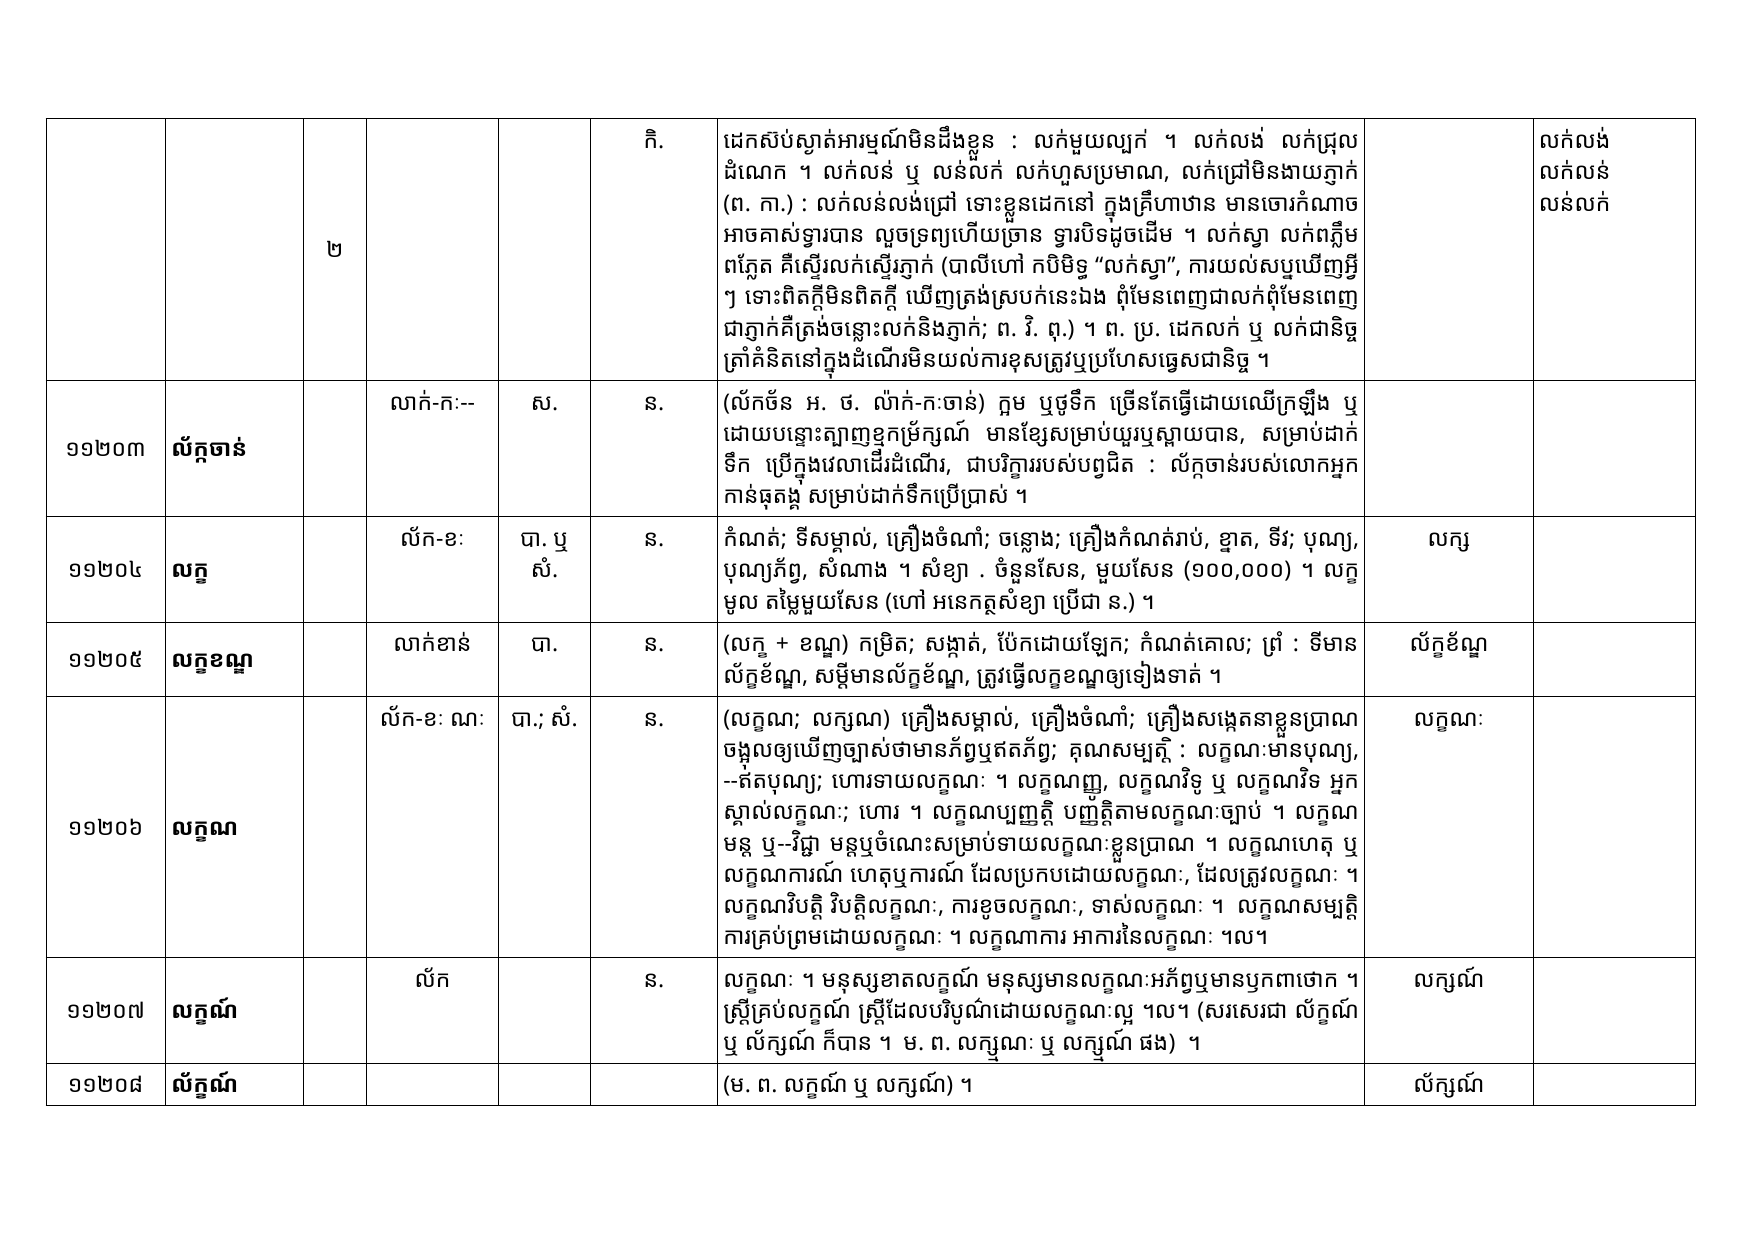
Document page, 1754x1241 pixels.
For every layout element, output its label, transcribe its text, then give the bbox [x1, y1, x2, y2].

table_cell ១១២០៣ [47, 381, 165, 516]
table_cell [1365, 119, 1533, 380]
table_cell ល័ក្ខខ័ណ្ឌ [1365, 623, 1533, 696]
table_cell ១១២០៤ [47, 517, 165, 622]
table_cell [304, 697, 366, 957]
table_cell ២ [304, 119, 366, 380]
table_cell ល័ក្ខណ៍ [166, 1064, 303, 1105]
table_cell [1365, 381, 1533, 516]
table_cell លក្ខណ៍ [166, 958, 303, 1062]
table_cell ន. [591, 381, 717, 516]
table_cell ន. [591, 697, 717, 957]
table_cell [499, 958, 590, 1062]
table_cell [499, 1064, 590, 1105]
table_cell លក្ខណ [166, 697, 303, 957]
table_cell លក្ខ [166, 517, 303, 622]
table_cell (ម. ព. លក្ខណ៍ ឬ លក្សណ៍) ។ [718, 1064, 1364, 1105]
table_cell បា. ឬ សំ. [499, 517, 590, 622]
table_cell ដេក​ស៊ប់​ស្ងាត់​អារម្មណ៍​មិន​ដឹង​ខ្លួន : លក់​មួយ​ល្បក់ ។ លក់​លង់ លក់​ជ្រុល​ដំណេក ។ លក់​លន់ ឬ លន់​លក់ លក់​ហួស​ប្រមាណ, លក់​ជ្រៅ​មិន​ងាយ​ភ្ញាក់ (ព. កា.) : លក់​លន់​លង់​ជ្រៅ ទោះ​ខ្លួន​ដេក​នៅ ក្នុង​គ្រឹហា​ឋាន មាន​ចោរ​កំណាច អាច​គាស់​ទ្វារ​បាន លួច​ទ្រព្យ​ហើយ​ច្រាន ទ្វារ​បិទ​ដូច​ដើម ។ លក់​ស្វា លក់​ពភ្លឹម​ពភ្លែត គឺ​ស្ទើរ​លក់​ស្ទើរ​ភ្ញាក់ (បាលី​ហៅ កបិ​មិទ្ធ “លក់​ស្វា”, ការ​យល់​សប្ន​ឃើញ​អ្វី​ៗ ទោះ​ពិត​ក្តី​មិន​ពិត​ក្តី ឃើញ​ត្រង់​ស្របក់​នេះ​ឯង ពុំ​មែន​ពេញ​ជា​លក់​ពុំ​មែន​ពេញ​ជា​ភ្ញាក់​គឺ​ត្រង់​ចន្លោះ​លក់​និង​ភ្ញាក់; ព. វិ. ពុ.) ។ ព. ប្រ. ដេក​លក់ ឬ លក់​ជានិច្ច ត្រាំ​គំនិត​នៅ​ក្នុង​ដំណើរ​មិន​យល់​ការ​ខុស​ត្រូវ​ឬ​ប្រហែស​ធ្វេស​ជានិច្ច ។ [718, 119, 1364, 380]
table_cell [499, 119, 590, 380]
table_cell លក់​លង់ លក់​លន់ លន់​លក់ [1534, 119, 1695, 380]
table_cell ន. [591, 517, 717, 622]
table_cell [1534, 517, 1695, 622]
table_cell បា. [499, 623, 590, 696]
table_cell លាក់ខាន់ [367, 623, 498, 696]
table_cell [1534, 958, 1695, 1062]
table_cell [304, 623, 366, 696]
table_cell លក្សណ៍ [1365, 958, 1533, 1062]
table_cell ល័ក្សណ៍ [1365, 1064, 1533, 1105]
table_cell ១១២០៥ [47, 623, 165, 696]
table_cell លក្ខខណ្ឌ [166, 623, 303, 696]
table_cell (ល័កច័ន អ. ថ. ល៉ាក់-កៈចាន់) ក្អម ឬ​ថូ​ទឹក ច្រើន​តែ​ធ្វើ​ដោយ​ឈើ​ក្រឡឹង ឬ ដោយ​បន្ទោះ​ត្បាញ​ខ្មុក​ម្រ័ក្សណ៍ មាន​ខ្សែ​សម្រាប់​យួរ​ឬ​ស្ពាយ​បាន, សម្រាប់​ដាក់​ទឹក ប្រើ​ក្នុង​វេលា​ដើរ​ដំណើរ, ជា​បរិក្ខារ​របស់​បព្វជិត : ល័ក្ក​ចាន់​របស់​លោក​អ្នក​កាន់​ធុតង្គ សម្រាប់​ដាក់​ទឹក​ប្រើ​ប្រាស់ ។ [718, 381, 1364, 516]
table_cell ន. [591, 958, 717, 1062]
table_cell [591, 1064, 717, 1105]
table_cell ល័ក្កចាន់ [166, 381, 303, 516]
table_cell ល័ក-ខៈ ណៈ [367, 697, 498, 957]
table_cell លាក់-កៈ-- [367, 381, 498, 516]
table_cell [367, 119, 498, 380]
table_cell [1534, 1064, 1695, 1105]
table_cell ន. [591, 623, 717, 696]
table_cell ល័ក-ខៈ [367, 517, 498, 622]
table_cell [304, 517, 366, 622]
table_cell លក្ខណៈ ។ មនុស្ស​ខាត​លក្ខណ៍ មនុស្ស​មាន​លក្ខណៈ​អភ័ព្វ​ឬ​មាន​ឫកពា​ថោក ។ ស្ត្រី​គ្រប់​លក្ខណ៍ ស្ត្រី​ដែល​បរិបូណ៌​ដោយ​លក្ខណៈ​ល្អ ។ល។ (សរសេរ​ជា ល័ក្ខណ៍ ឬ ល័ក្សណ៍ ក៏​បាន ។ ម. ព. លក្ស្មណៈ ឬ លក្ស្មណ៍ ផង) ។ [718, 958, 1364, 1062]
table_cell [367, 1064, 498, 1105]
table_cell [1534, 623, 1695, 696]
table_cell [166, 119, 303, 380]
table_cell លក្ស [1365, 517, 1533, 622]
table_cell ស. [499, 381, 590, 516]
table_cell ១១២០៦ [47, 697, 165, 957]
table_cell ល័ក [367, 958, 498, 1062]
table_cell បា.; សំ. [499, 697, 590, 957]
table_cell [47, 119, 165, 380]
table_cell កិ. [591, 119, 717, 380]
table_cell ១១២០៧ [47, 958, 165, 1062]
table_cell (លក្ខណ; លក្សណ) គ្រឿង​សម្គាល់, គ្រឿង​ចំណាំ; គ្រឿង​សង្កេត​នា​ខ្លួន​ប្រាណ ចង្អុល​ឲ្យ​ឃើញ​ច្បាស់​ថា​មាន​ភ័ព្វ​ឬ​ឥត​ភ័ព្វ; គុណ​សម្បត្តិ : លក្ខណៈ​មាន​បុណ្យ, --ឥត​បុណ្យ; ហោរ​ទាយ​លក្ខណៈ ។ លក្ខណញ្ញូ, លក្ខណ​វិទូ ឬ លក្ខណ​វិទ អ្នក​ស្គាល់​លក្ខណៈ; ហោរ​ ។ លក្ខណប្បញ្ញត្តិ បញ្ញត្តិ​តាម​លក្ខណៈ​ច្បាប់ ។ លក្ខណ​មន្ត ឬ--វិជ្ជា មន្ត​ឬ​ចំណេះ​សម្រាប់​ទាយ​លក្ខណៈ​ខ្លួន​ប្រាណ ។ លក្ខណ​ហេតុ ឬ​លក្ខណ​ការណ៍ ហេតុ​ឬ​ការណ៍ ដែល​ប្រកប​ដោយ​លក្ខណៈ, ដែល​ត្រូវ​លក្ខណៈ ។ លក្ខណ​វិបត្តិ វិបត្តិ​លក្ខណៈ, ការ​ខូច​លក្ខណៈ, ទាស់​លក្ខណៈ ។ លក្ខណ​សម្បត្តិ ការ​គ្រប់​ព្រម​ដោយ​លក្ខណៈ ។ លក្ខណាការ អាការ​នៃ​លក្ខណៈ ។ល។ [718, 697, 1364, 957]
table_cell [304, 381, 366, 516]
table_cell កំណត់; ទី​សម្គាល់, គ្រឿង​ចំណាំ; ចន្លោង; គ្រឿង​កំណត់​រាប់, ខ្នាត, ទីវ; បុណ្យ, បុណ្យ​ភ័ព្វ, សំណាង ។ សំខ្យា . ចំនួន​សែន, មួយ​សែន (១០០,០០០) ។ លក្ខ​មូល តម្លៃ​មួយ​សែន (ហៅ អនេកត្ថ​សំខ្យា ប្រើ​ជា ន.) ។ [718, 517, 1364, 622]
table_cell [304, 1064, 366, 1105]
table_cell [304, 958, 366, 1062]
table_cell លក្ខណៈ [1365, 697, 1533, 957]
table_cell ១១២០៨ [47, 1064, 165, 1105]
table_cell (លក្ខ + ខណ្ឌ) កម្រិត; សង្កាត់, ប៉ែក​ដោយ​ឡែក; កំណត់​គោល; ព្រំ : ទី​មាន​ល័ក្ខ​ខ័ណ្ឌ, សម្ដី​មាន​ល័ក្ខ​ខ័ណ្ឌ, ត្រូវ​ធ្វើ​លក្ខខណ្ឌ​ឲ្យ​ទៀង​ទាត់ ។ [718, 623, 1364, 696]
table_cell [1534, 381, 1695, 516]
table_cell [1534, 697, 1695, 957]
